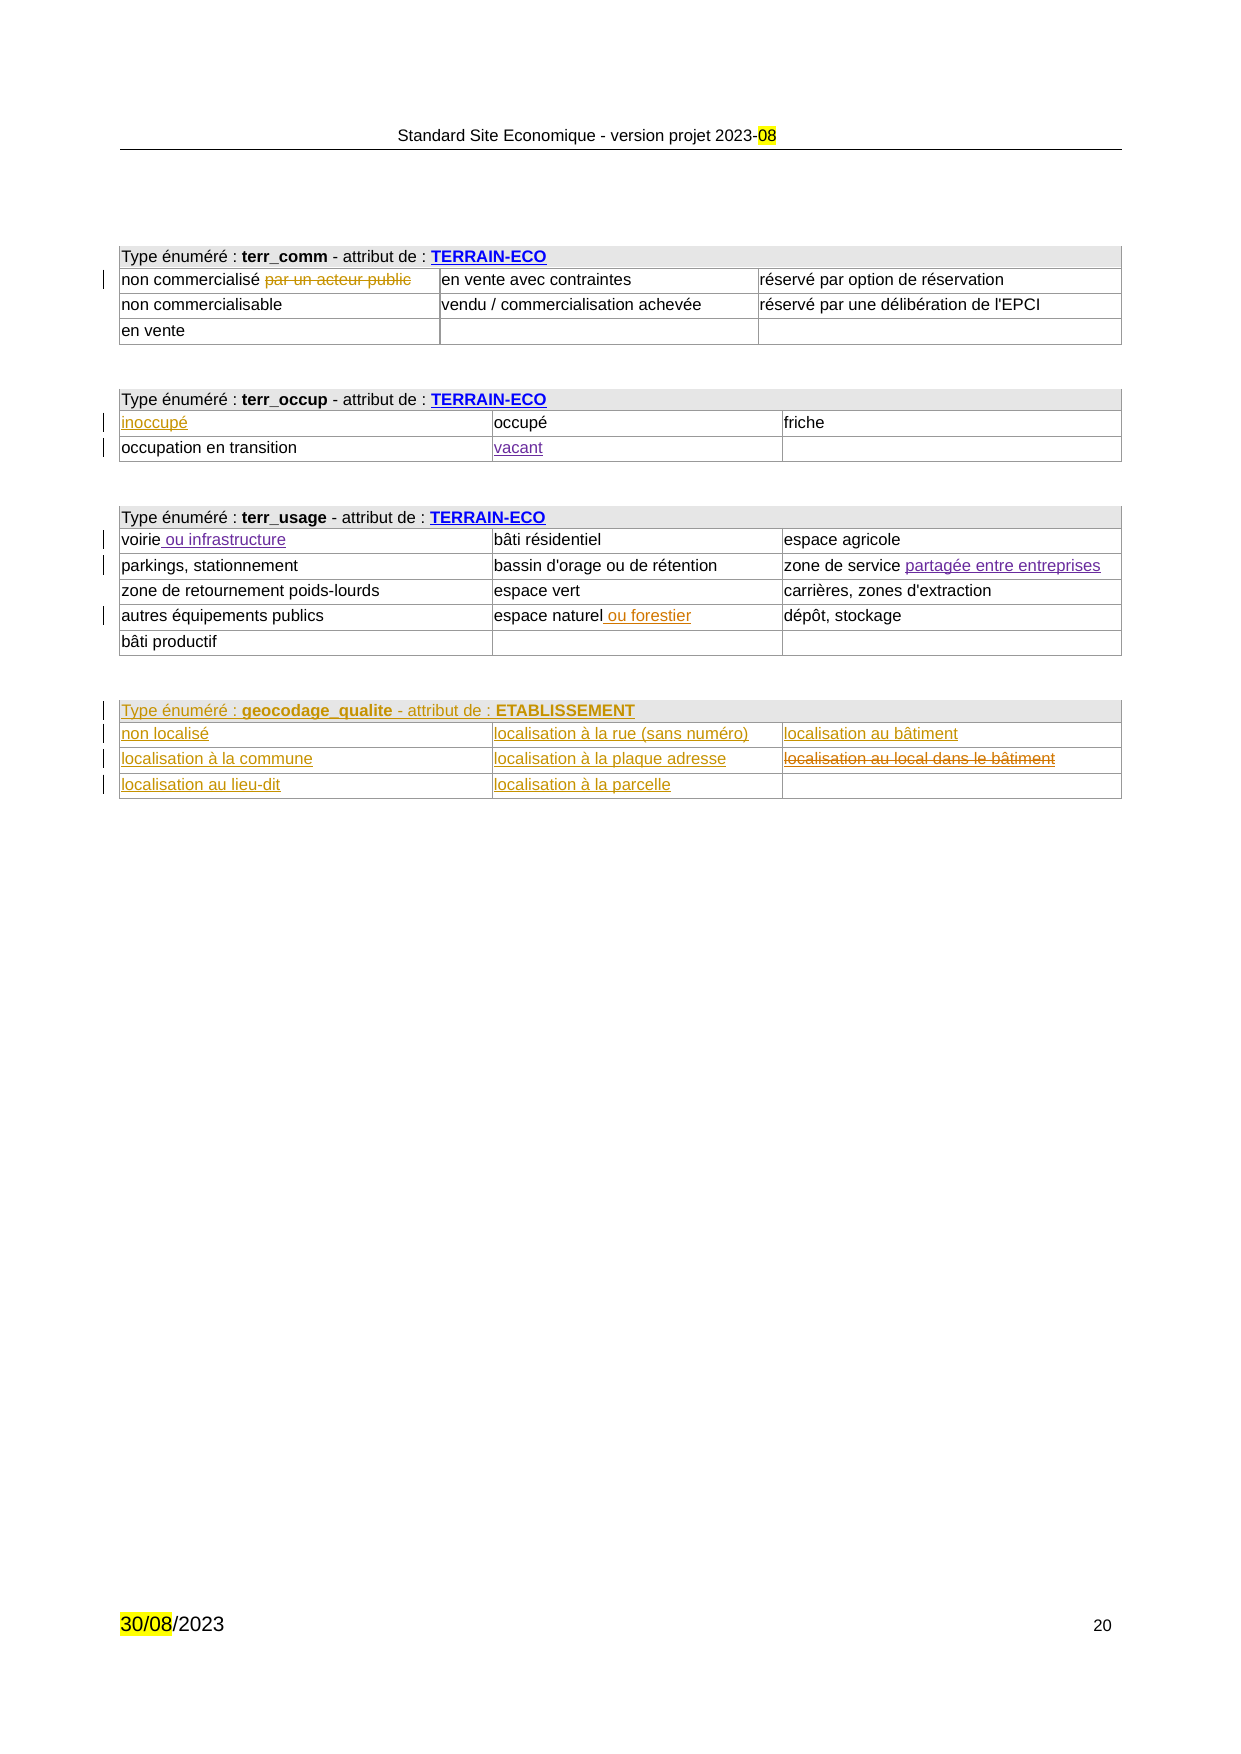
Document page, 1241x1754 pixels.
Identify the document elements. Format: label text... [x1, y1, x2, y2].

table_cell non commercialisé [120, 269, 439, 293]
table_cell [759, 319, 1121, 344]
table_cell autres équipements publics [120, 605, 492, 629]
table_cell espace naturel ou forestier [493, 605, 782, 629]
table_cell inoccupé [120, 411, 492, 436]
table_cell carrières, zones d'extraction [783, 580, 1121, 604]
table_cell parkings, stationnement [120, 554, 492, 579]
table_cell dépôt, stockage [783, 605, 1121, 629]
table_cell réservé par une délibération de l'EPCI [759, 294, 1121, 318]
table_cell [783, 748, 1121, 772]
table_cell localisation au bâtiment [783, 723, 1121, 747]
table_cell espace vert [493, 580, 782, 604]
table_cell localisation à la commune [120, 748, 492, 772]
table_header Type énuméré : terr_occup - attribut de : TERRAIN-ECO [120, 389, 1121, 410]
table_cell occupé [493, 411, 782, 436]
table_cell bassin d'orage ou de rétention [493, 554, 782, 579]
table_cell en vente [120, 319, 439, 344]
table_cell bâti résidentiel [493, 529, 782, 553]
table_cell localisation au lieu-dit [120, 774, 492, 798]
table_cell vacant [493, 437, 782, 461]
table_cell localisation à la parcelle [493, 774, 782, 798]
table_cell bâti productif [120, 631, 492, 655]
table_cell occupation en transition [120, 437, 492, 461]
table_cell voirie ou infrastructure [120, 529, 492, 553]
table_cell localisation à la plaque adresse [493, 748, 782, 772]
table_cell non commercialisable [120, 294, 439, 318]
table_cell espace agricole [783, 529, 1121, 553]
table_cell [783, 631, 1121, 655]
table_cell zone de retournement poids-lourds [120, 580, 492, 604]
table_cell réservé par option de réservation [759, 269, 1121, 293]
table_cell [783, 774, 1121, 798]
table_header Type énuméré : terr_comm - attribut de : TERRAIN-ECO [120, 246, 1121, 267]
table_header Type énuméré : terr_usage - attribut de : TERRAIN-ECO [120, 506, 1121, 528]
table_cell vendu / commercialisation achevée [441, 294, 758, 318]
table_cell localisation à la rue (sans numéro) [493, 723, 782, 747]
table_cell non localisé [120, 723, 492, 747]
table_cell zone de service partagée entre entreprises [783, 554, 1121, 579]
table_cell [493, 631, 782, 655]
table_cell [783, 437, 1121, 461]
table_cell [441, 319, 758, 344]
table_cell en vente avec contraintes [441, 269, 758, 293]
table_header Type énuméré : geocodage_qualite - attribut de : ETABLISSEMENT [120, 700, 1121, 722]
table_cell friche [783, 411, 1121, 436]
